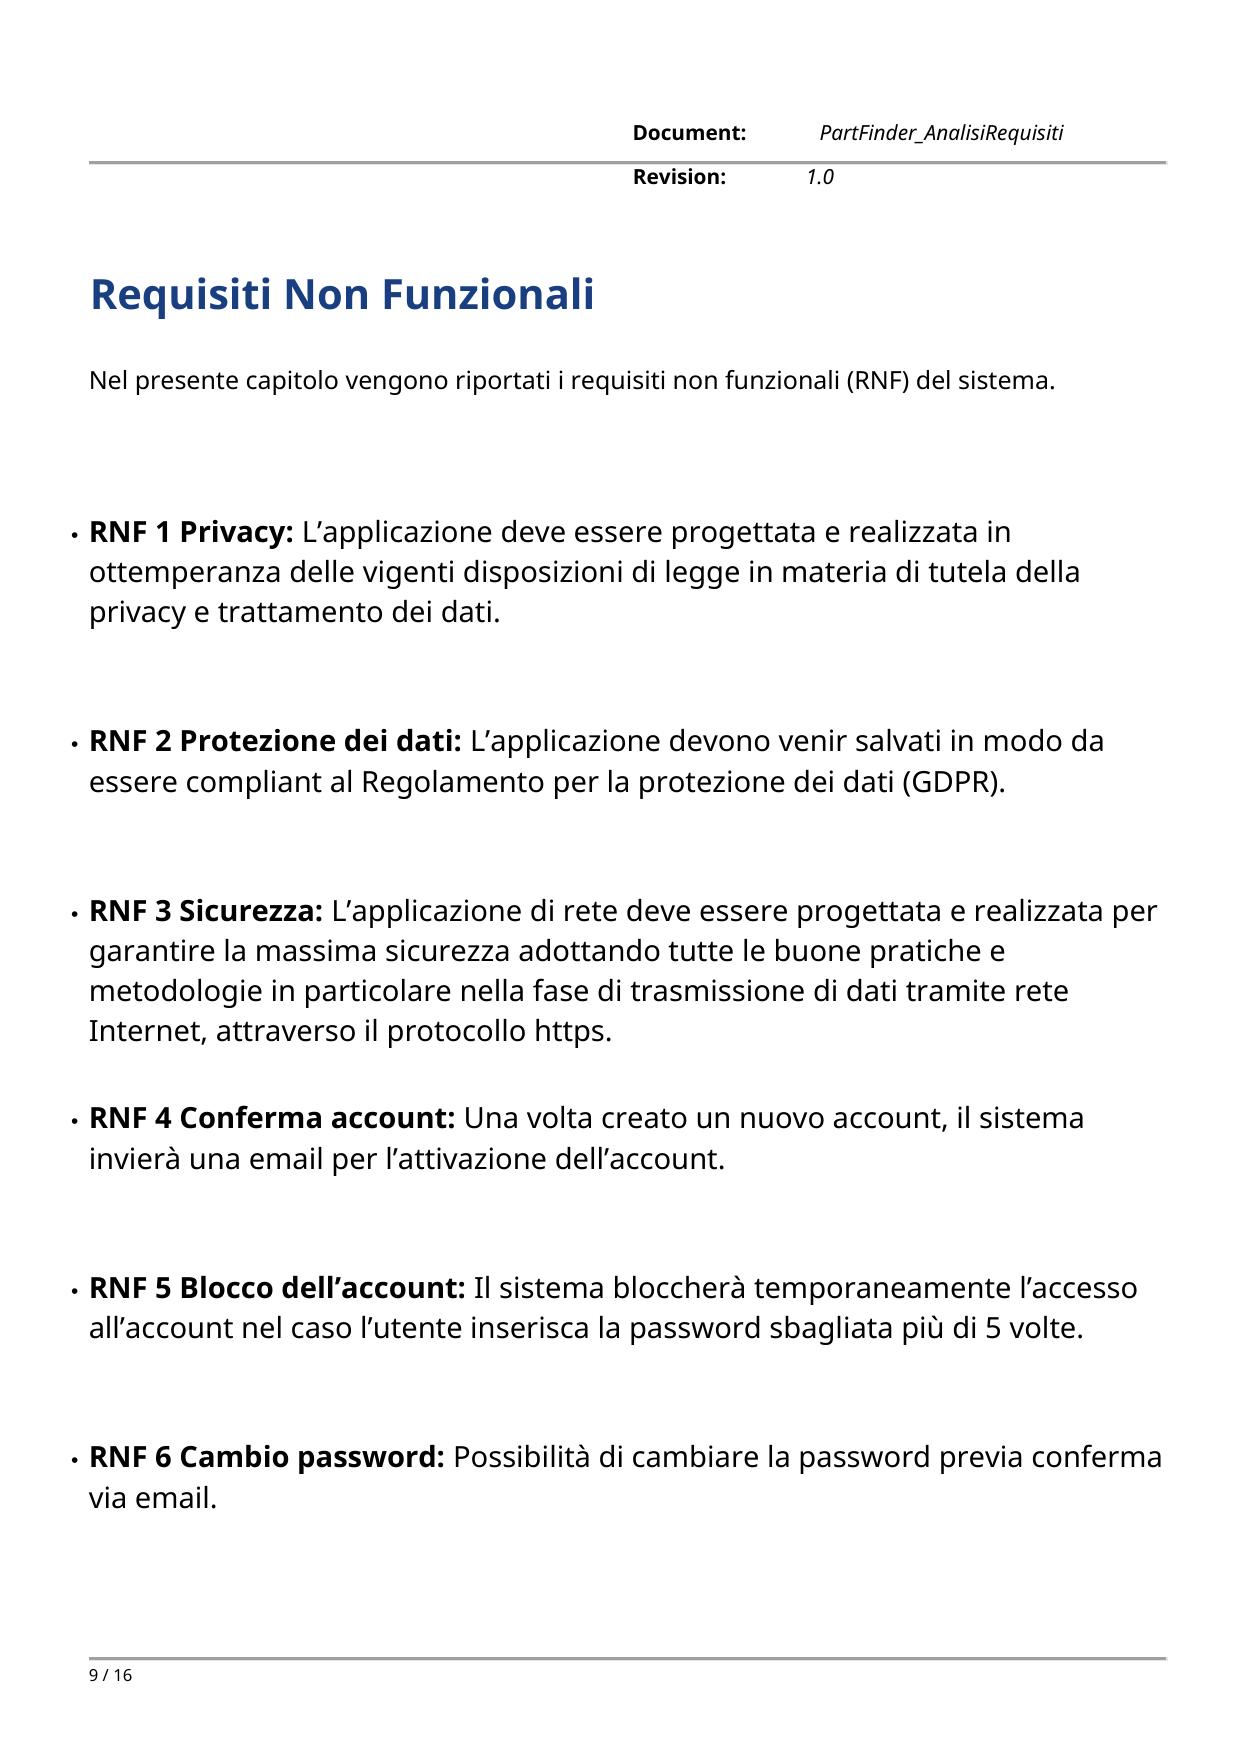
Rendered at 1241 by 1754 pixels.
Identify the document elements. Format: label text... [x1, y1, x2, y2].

list RNF 3 Sicurezza: L’applicazione di rete deve essere progettata e realizzata per garantire la massima sicurezza adottando tutte le buone pratiche e metodologie in particolare nella fase di trasmissione di dati tramite rete Internet, attraverso il protocollo https. [71, 891, 1170, 1050]
subtitle Requisiti Non Funzionali [89, 264, 1177, 321]
list RNF 5 Blocco dell’account: Il sistema bloccherà temporaneamente l’accesso all’account nel caso l’utente inserisca la password sbagliata più di 5 volte. [71, 1268, 1170, 1347]
list RNF 6 Cambio password: Possibilità di cambiare la password previa conferma via email. [71, 1436, 1170, 1517]
list RNF 4 Conferma account: Una volta creato un nuovo account, il sistema invierà una email per l’attivazione dell’account. [71, 1097, 1170, 1178]
list RNF 2 Protezione dei dati: L’applicazione devono venir salvati in modo da essere compliant al Regolamento per la protezione dei dati (GDPR). [71, 720, 1170, 801]
text Nel presente capitolo vengono riportati i requisiti non funzionali (RNF) del sistema. [88, 363, 1170, 397]
list RNF 1 Privacy: L’applicazione deve essere progettata e realizzata in ottemperanza delle vigenti disposizioni di legge in materia di tutela della privacy e trattamento dei dati. [71, 511, 1170, 631]
